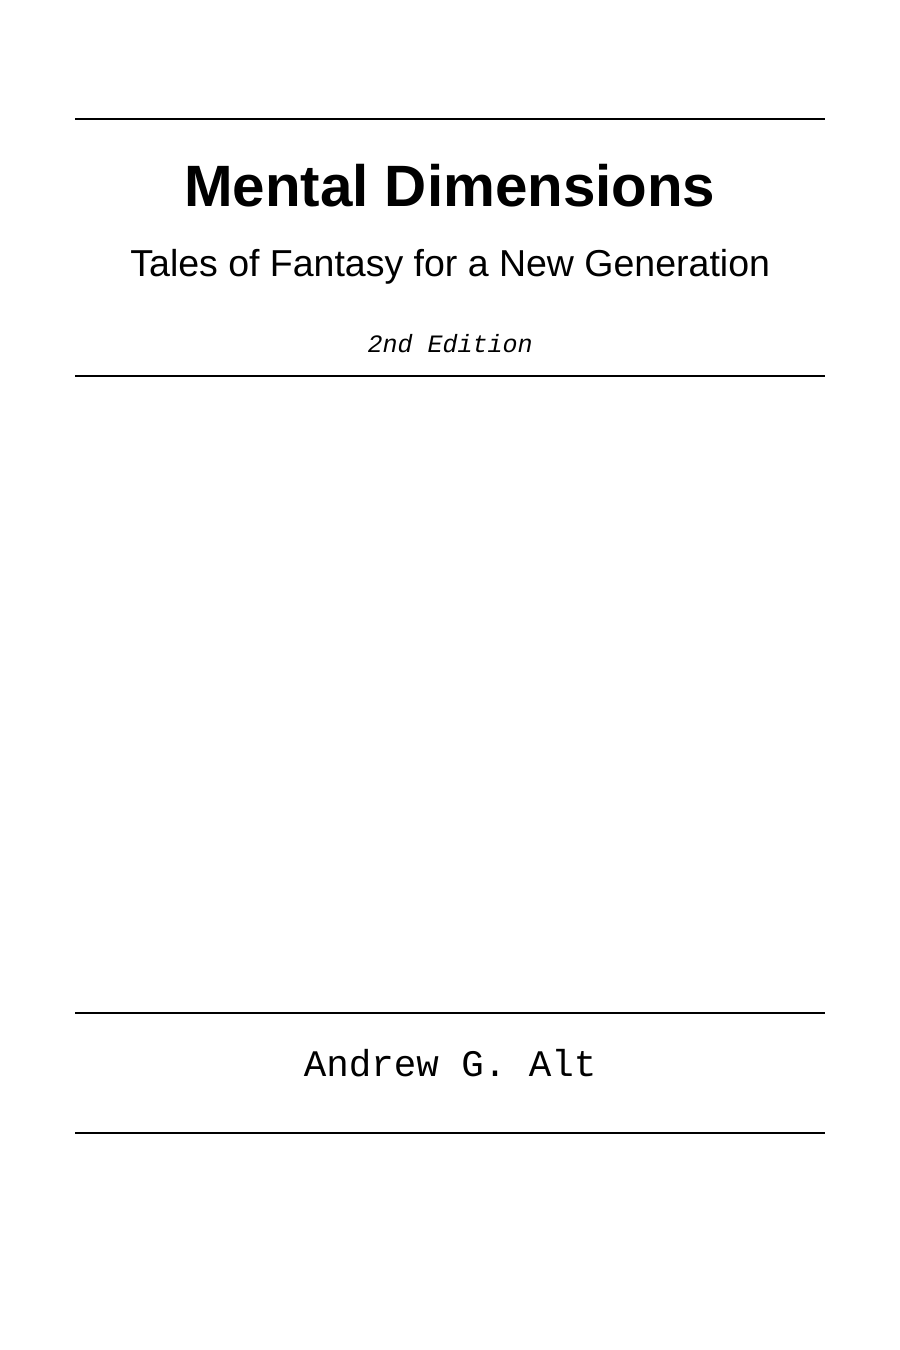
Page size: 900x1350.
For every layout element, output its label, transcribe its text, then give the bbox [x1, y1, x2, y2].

text 2nd Edition [75, 331, 825, 360]
subtitle Tales of Fantasy for a New Generation [75, 241, 825, 284]
title Mental Dimensions [75, 152, 825, 219]
text Andrew G. Alt [75, 1045, 825, 1088]
